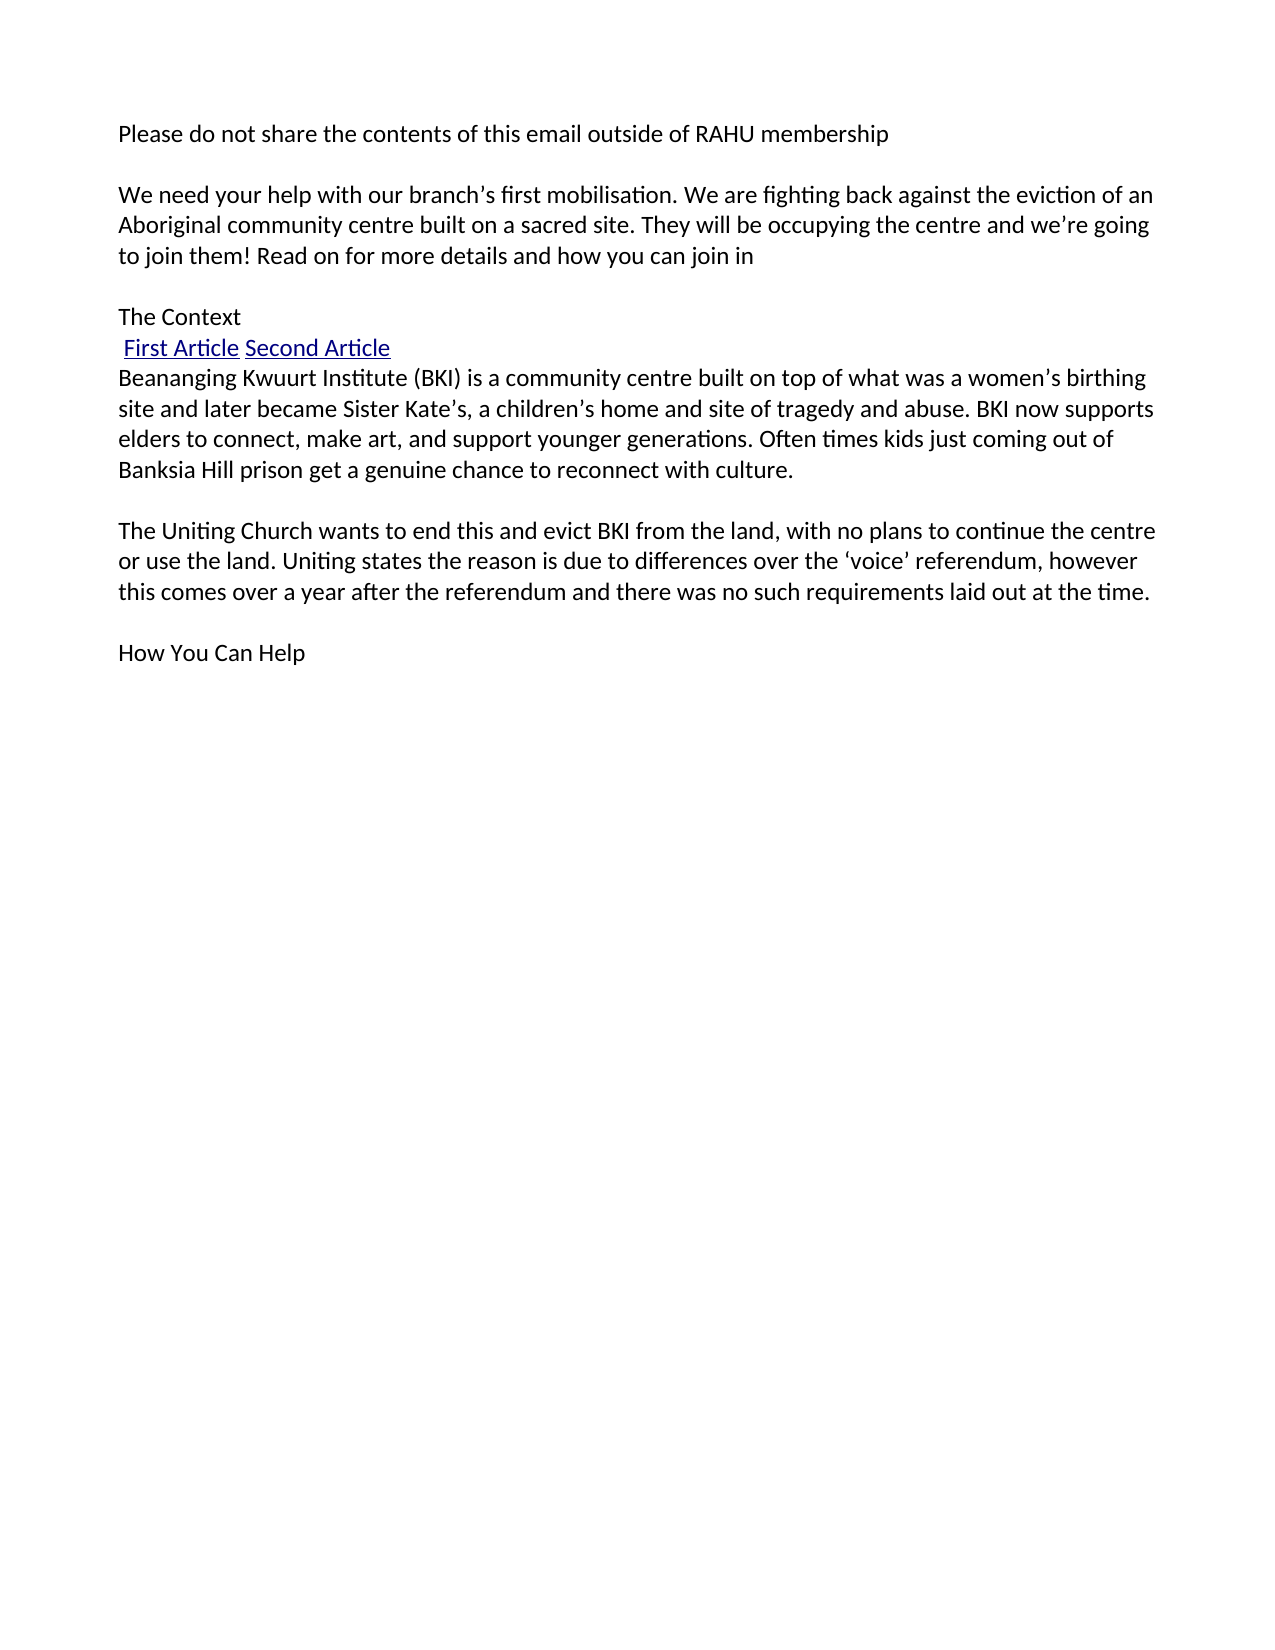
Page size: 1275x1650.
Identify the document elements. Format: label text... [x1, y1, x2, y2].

text The Uniting Church wants to end this and evict BKI from the land, with no plans to continue the centre or use the land. Uniting states the reason is due to differences over the ‘voice’ referendum, however this comes over a year after the referendum and there was no such requirements laid out at the time. [118, 515, 1157, 606]
text First Article Second Article [118, 332, 1157, 362]
text Beananging Kwuurt Institute (BKI) is a community centre built on top of what was a women’s birthing site and later became Sister Kate’s, a children’s home and site of tragedy and abuse. BKI now supports elders to connect, make art, and support younger generations. Often times kids just coming out of Banksia Hill prison get a genuine chance to reconnect with culture. [118, 362, 1157, 484]
text The Context [118, 301, 1157, 332]
text Please do not share the contents of this email outside of RAHU membership [118, 118, 1157, 149]
text We need your help with our branch’s first mobilisation. We are fighting back against the eviction of an Aboriginal community centre built on a sacred site. They will be occupying the centre and we’re going to join them! Read on for more details and how you can join in [118, 179, 1157, 271]
text How You Can Help [118, 637, 1157, 667]
